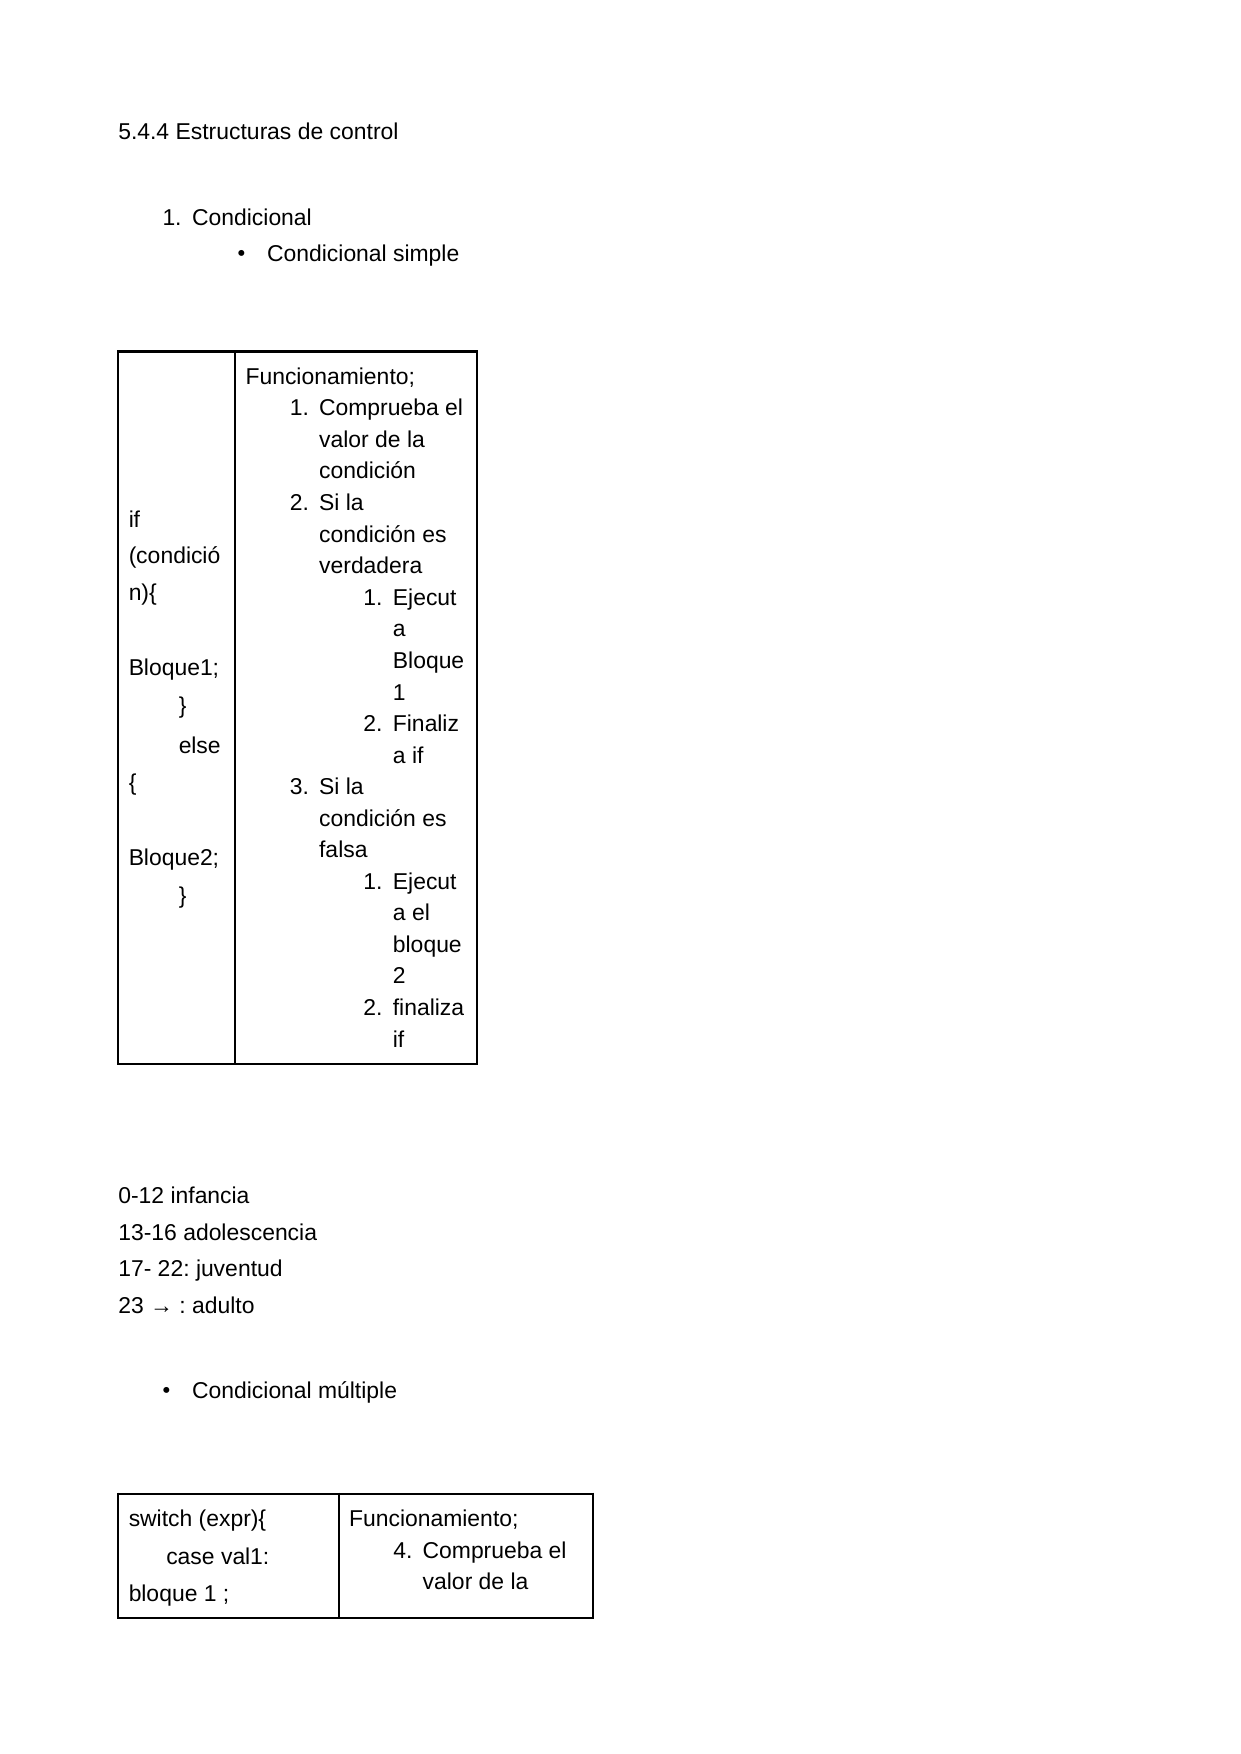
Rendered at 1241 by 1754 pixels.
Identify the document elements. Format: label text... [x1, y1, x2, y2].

table_header Funcionamiento; Comprueba el valor de la condición Si la condición es verdadera Ejecuta Bloque 1 Finaliza if Si la condición es falsa Ejecuta el bloque 2 finaliza if [236, 353, 476, 1062]
table_header Funcionamiento; Comprueba el valor de la expresión Busca algún valor igual al resultado de la expresión Si encuentra valor Ejecuta el bloque asociado finaliza switch Si no encuentra el valor Ejecuta bloque default si existe. Finaliza switch [340, 1495, 592, 1617]
text 5.4.4 Estructuras de control [118, 118, 1122, 144]
list Condicional múltiple [162, 1377, 1122, 1403]
text 17- 22: juventud [118, 1255, 1122, 1282]
text 0-12 infancia [118, 1182, 1122, 1209]
table_header switch (expr){ case val1: bloque 1 ; [119, 1495, 338, 1617]
text 13-16 adolescencia [118, 1219, 1122, 1245]
text 23 → : adulto [118, 1292, 1122, 1318]
list Condicional simple [237, 240, 1122, 266]
list Condicional [162, 203, 1122, 230]
table_header if (condición){ Bloque1; } else { Bloque2; } [119, 353, 234, 1062]
